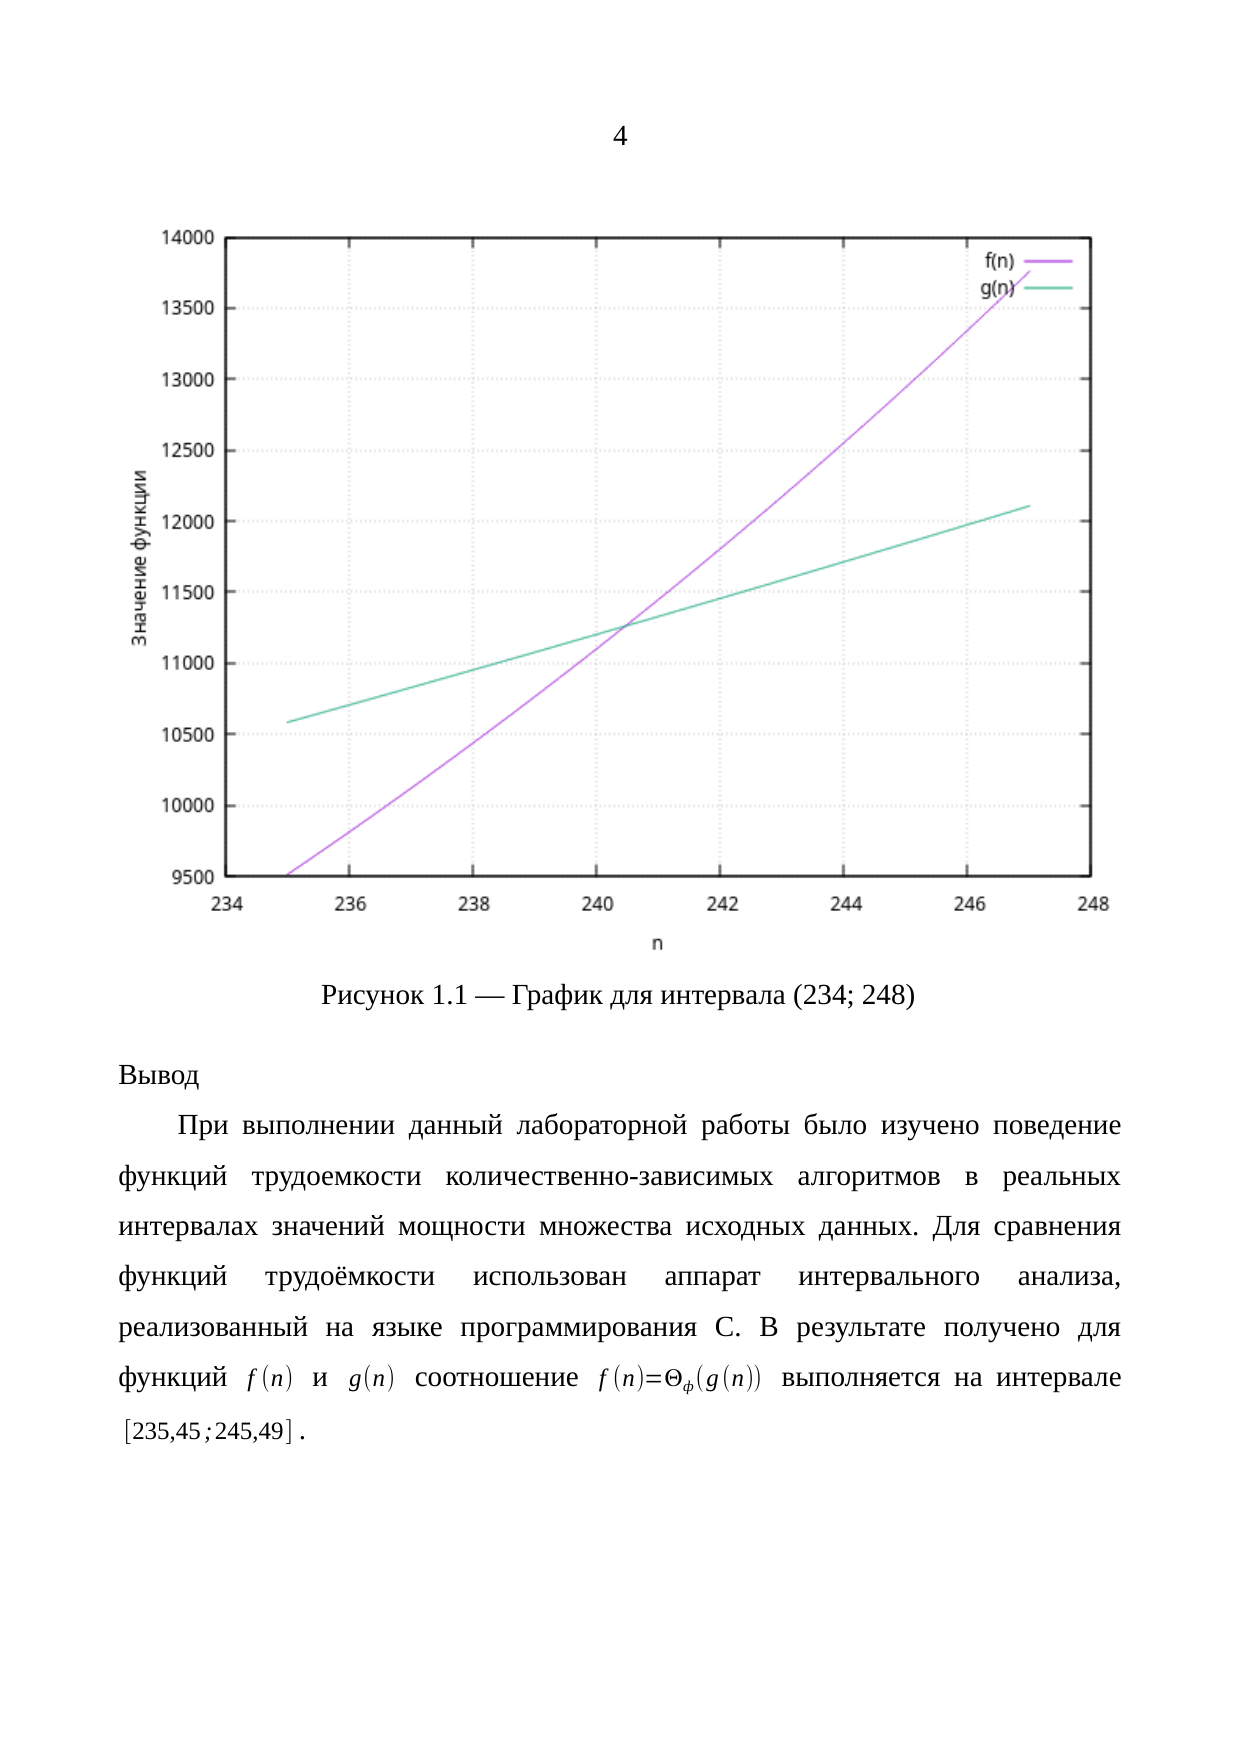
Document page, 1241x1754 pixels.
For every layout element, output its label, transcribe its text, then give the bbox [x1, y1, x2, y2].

text При выполнении данный лабораторной работы было изучено поведение функций трудоемкости количественно-зависимых алгоритмов в реальных интервалах значений мощности множества исходных данных. Для сравнения функций трудоёмкости использован аппарат интервального анализа, реализованный на языке программирования C. В результате получено для функций и соотношение выполняется на интервале . [118, 1107, 1122, 1446]
picture [118, 210, 1118, 961]
subtitle Вывод [118, 1057, 1122, 1091]
text Рисунок 1.1 — График для интервала (234; 248) [118, 961, 1118, 1011]
